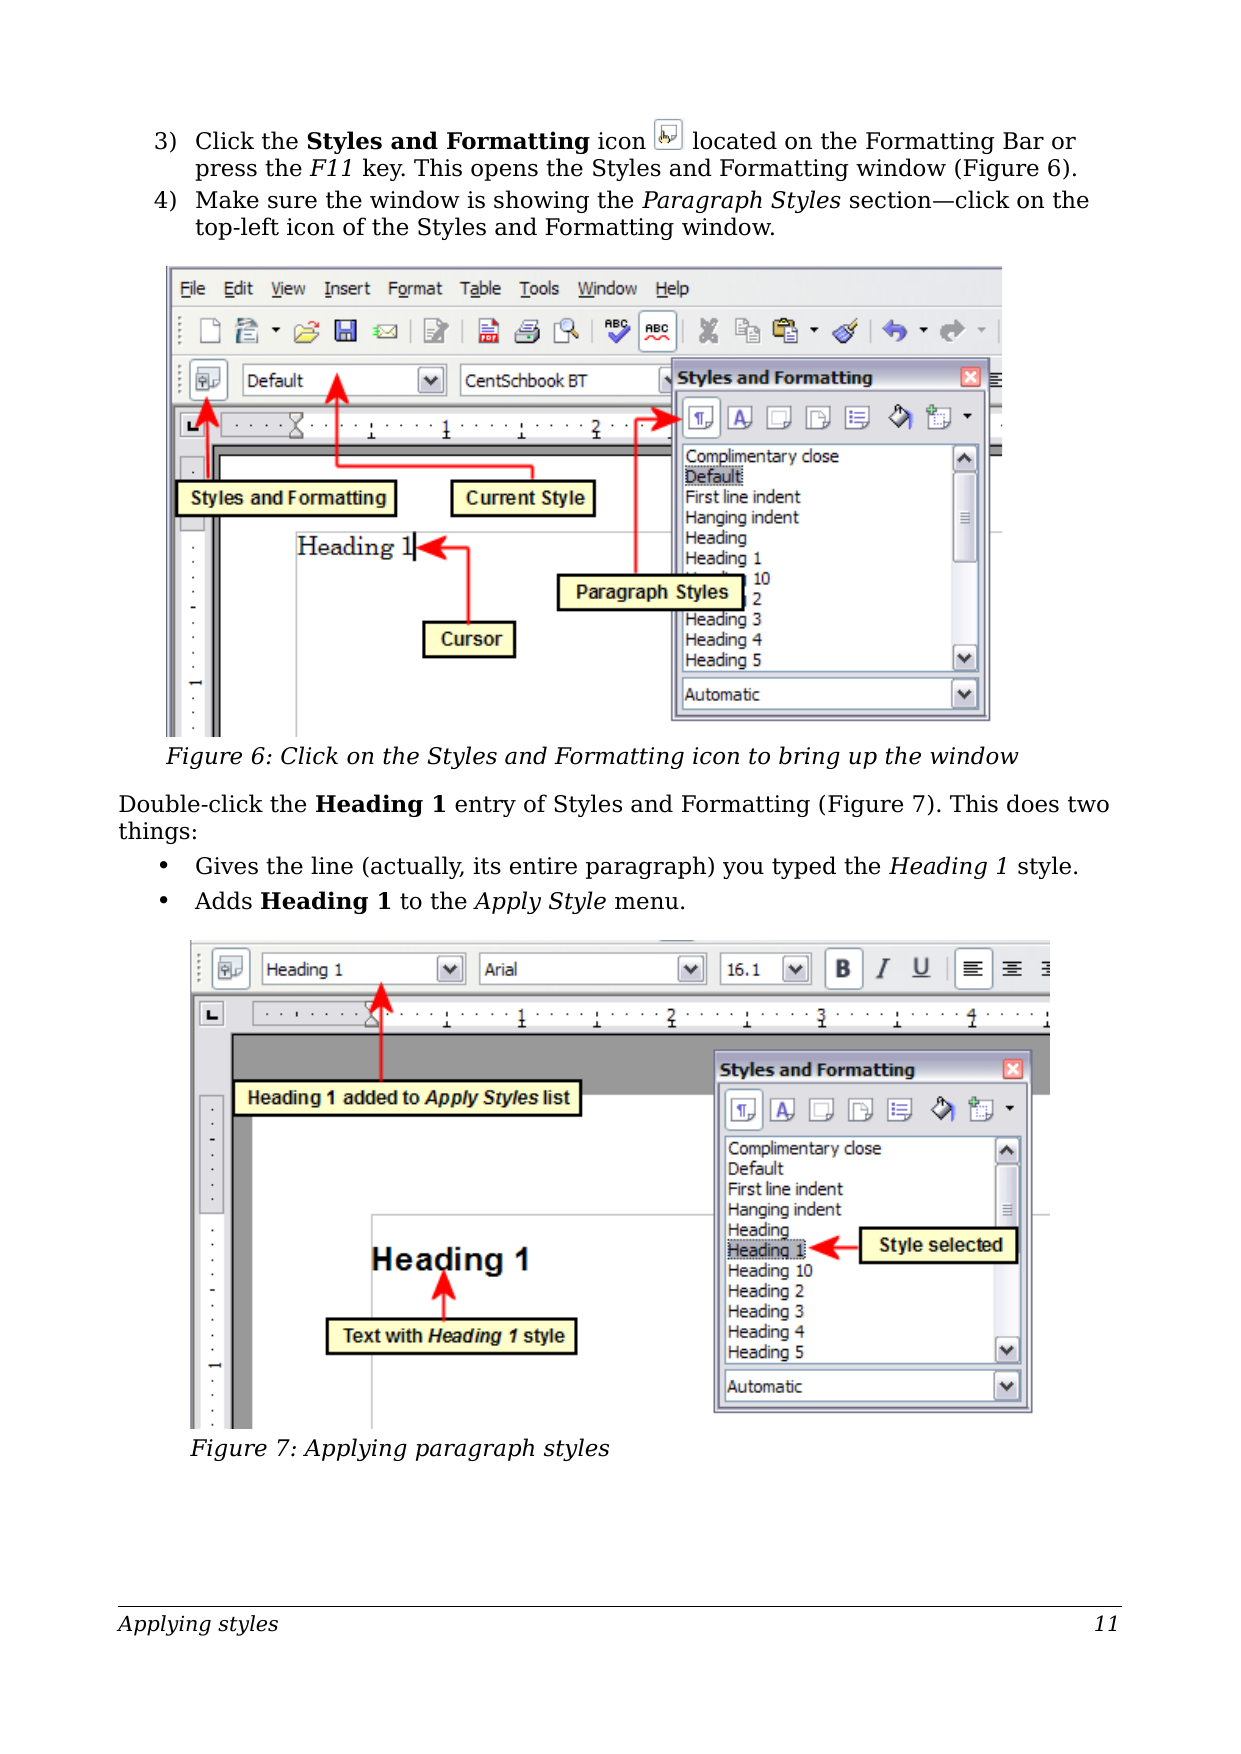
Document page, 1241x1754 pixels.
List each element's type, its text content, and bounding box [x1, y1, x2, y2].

picture [653, 118, 685, 150]
list Double-click the Heading 1 entry of Styles and Formatting (Figure 7). This does two things: [118, 791, 1122, 845]
list Adds Heading 1 to the Apply Style menu. [156, 887, 1122, 916]
picture [190, 940, 1050, 1429]
text Figure 7: Applying paragraph styles [190, 1435, 1050, 1461]
picture [166, 266, 1003, 737]
list Make sure the window is showing the Paragraph Styles section—click on the top-left icon of the Styles and Formatting window. [177, 188, 1122, 241]
list Gives the line (actually, its entire paragraph) you typed the Heading 1 style. [156, 851, 1122, 880]
list Click the Styles and Formatting icon located on the Formatting Bar or press the F11 key. This opens the Styles and Formatting window (Figure 6). [177, 118, 1122, 181]
text Figure 6: Click on the Styles and Formatting icon to bring up the window [166, 743, 1074, 769]
